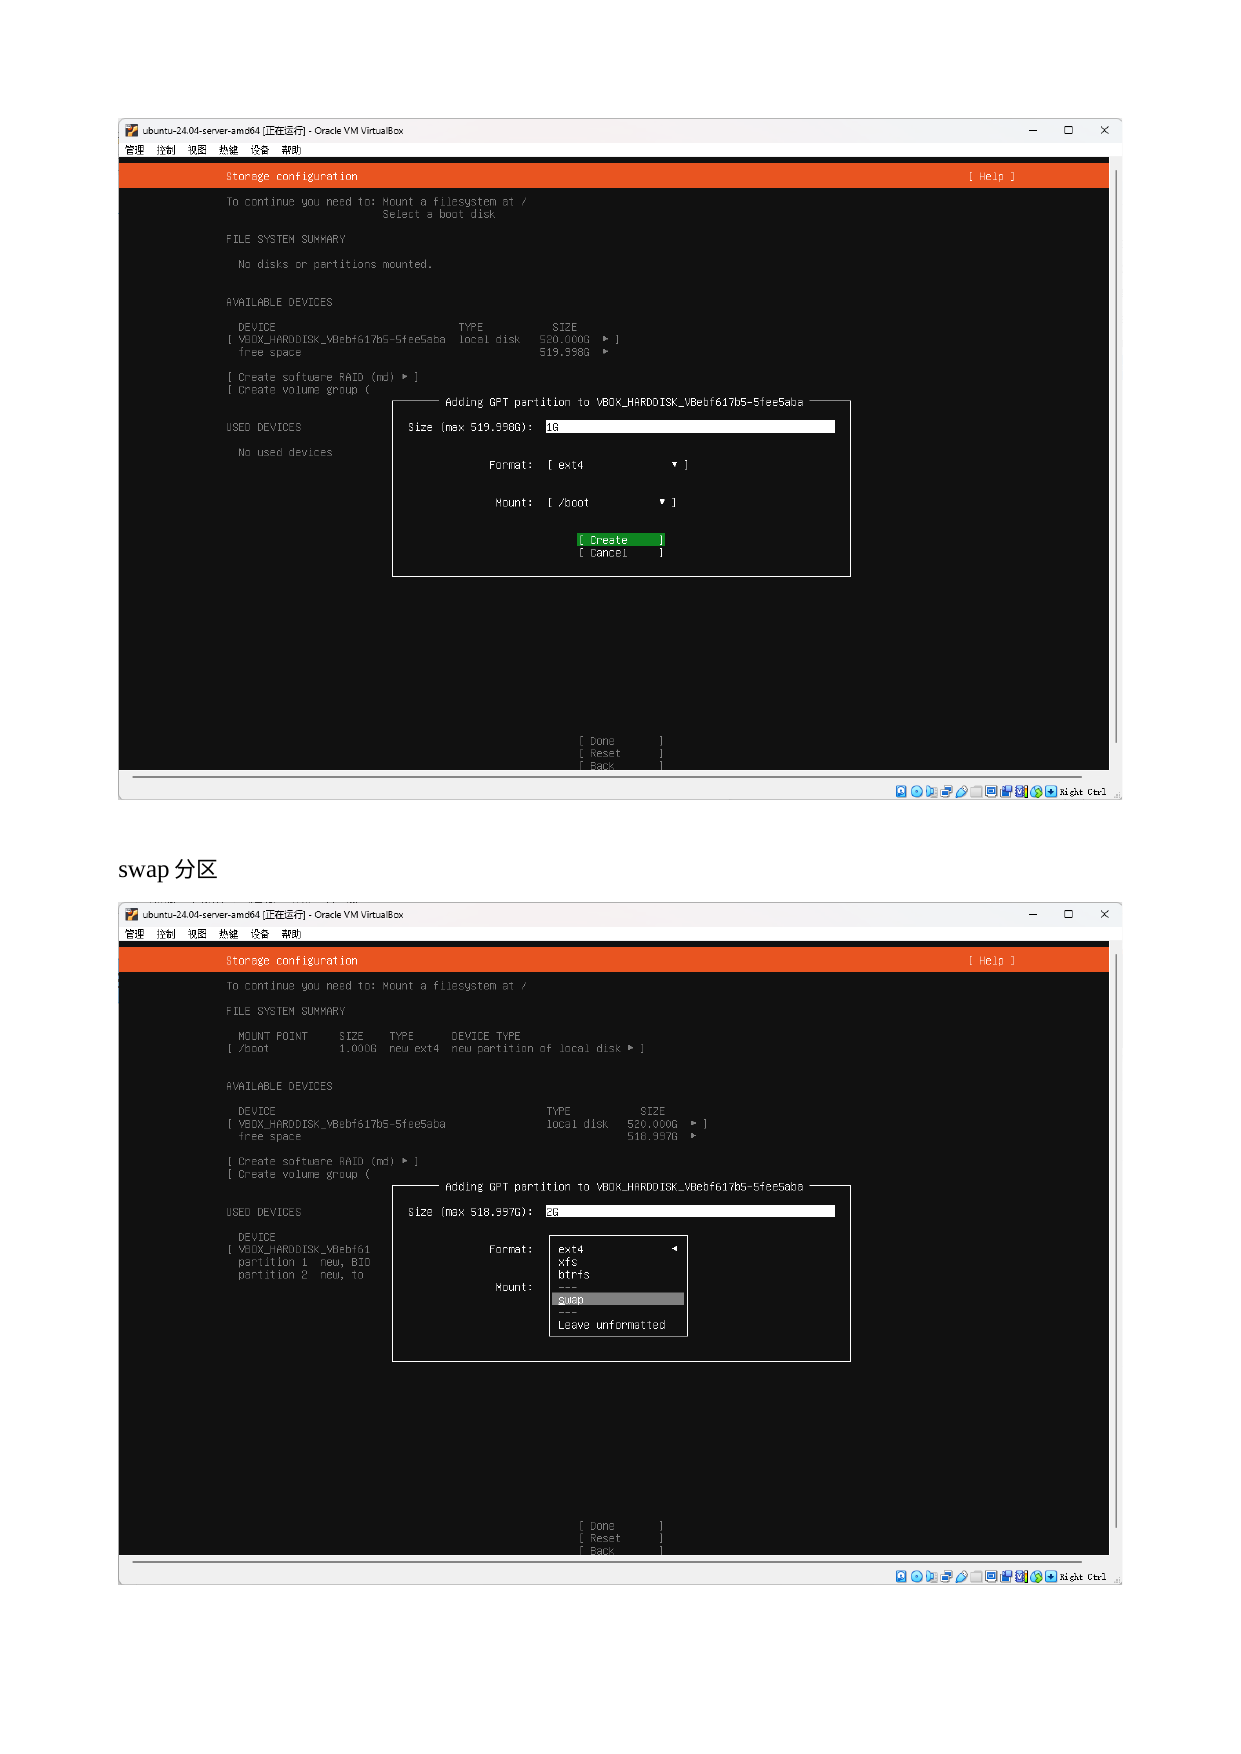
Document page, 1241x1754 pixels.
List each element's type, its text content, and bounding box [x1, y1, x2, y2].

text swap分区 [118, 852, 1122, 883]
picture [118, 902, 1123, 1585]
picture [118, 118, 1123, 800]
